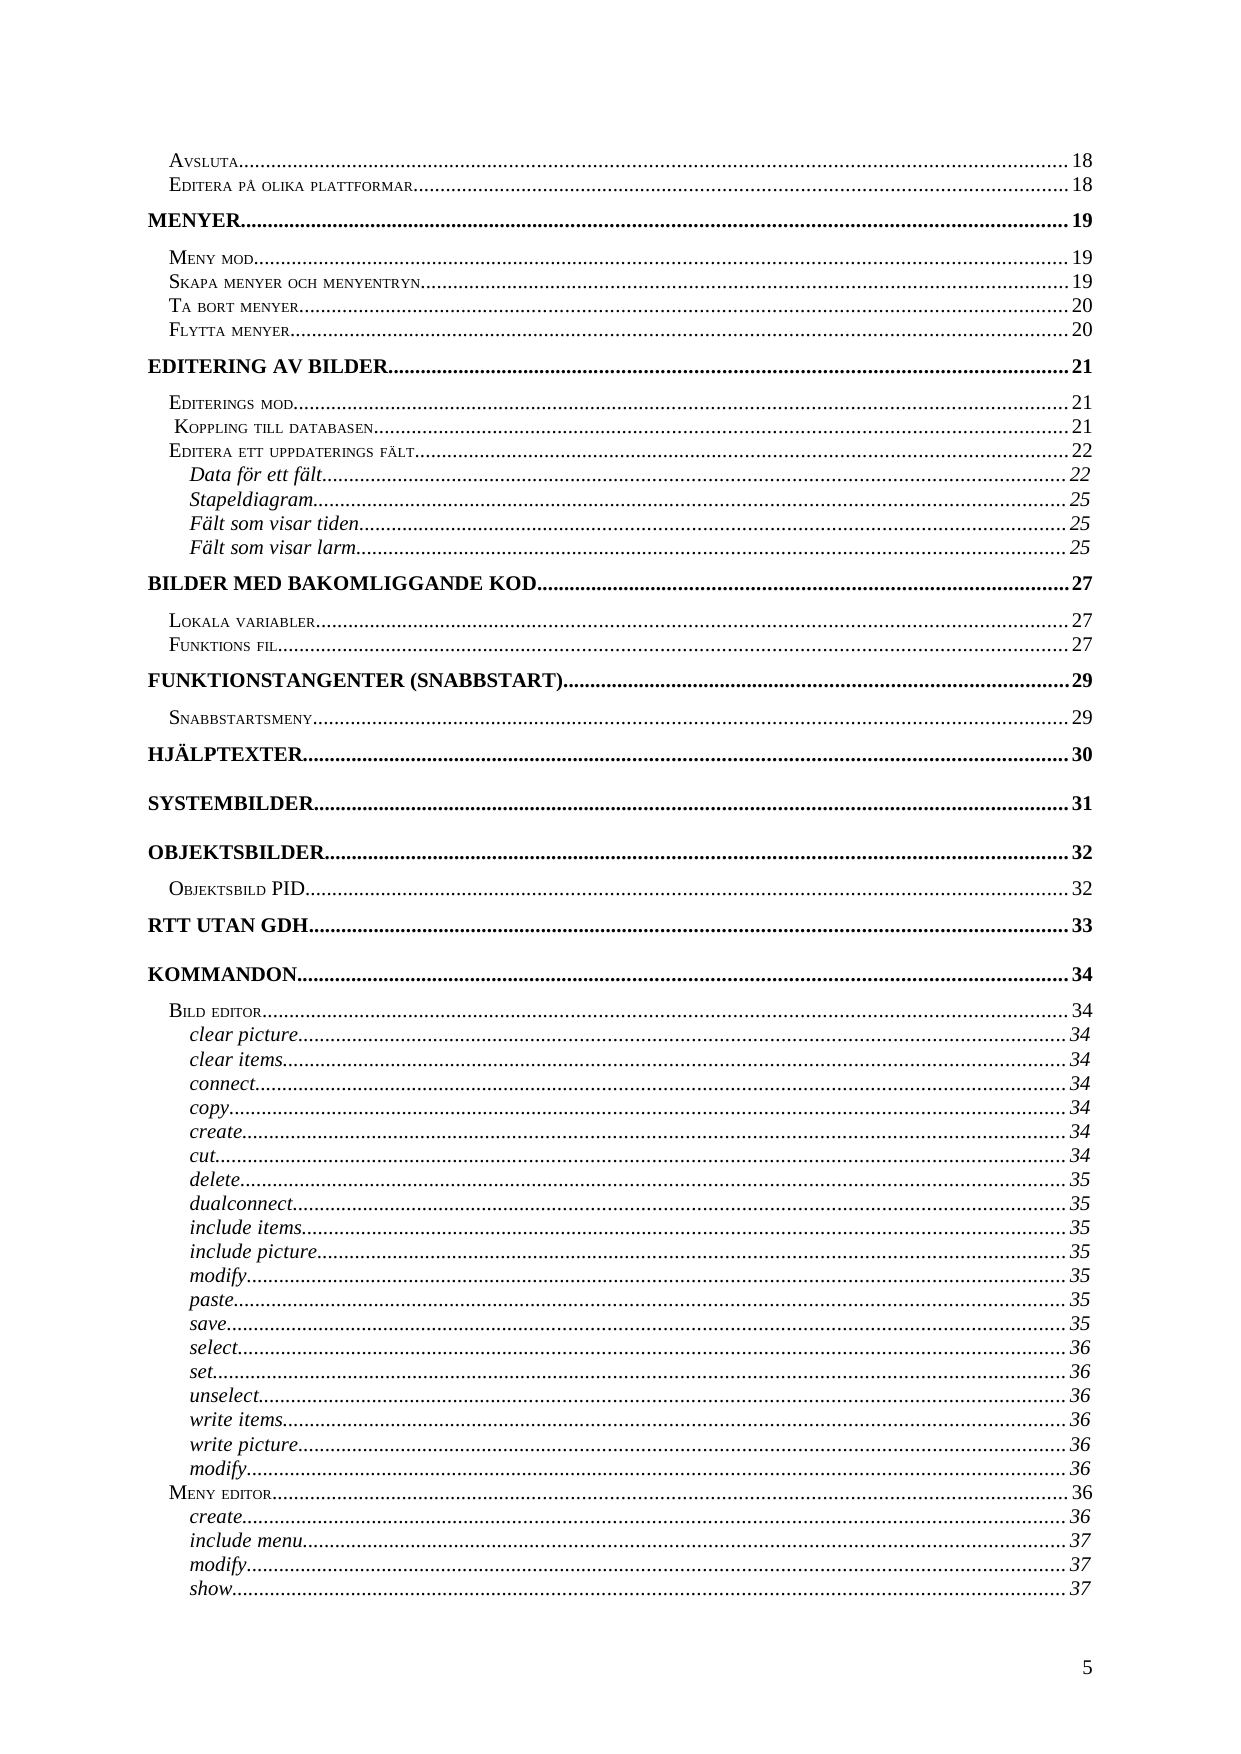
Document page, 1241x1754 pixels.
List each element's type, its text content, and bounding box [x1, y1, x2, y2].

text include items 35 [189, 1215, 1093, 1239]
text create 36 [189, 1503, 1093, 1528]
text Snabbstartsmeny 29 [168, 705, 1093, 729]
text write picture 36 [189, 1431, 1093, 1455]
text Lokala variabler 27 [168, 608, 1093, 632]
text modify 36 [189, 1455, 1093, 1479]
text include menu 37 [189, 1528, 1093, 1552]
text Systembilder 31 [148, 790, 1093, 814]
text connect 34 [189, 1070, 1093, 1094]
text create 34 [189, 1118, 1093, 1143]
text unselect 36 [189, 1383, 1093, 1407]
text clear items 34 [189, 1046, 1093, 1070]
text save 35 [189, 1311, 1093, 1335]
text show 37 [189, 1576, 1093, 1600]
text delete 35 [189, 1167, 1093, 1191]
text Funktions fil 27 [168, 632, 1093, 656]
text Kommandon 34 [148, 962, 1093, 986]
text write items 36 [189, 1407, 1093, 1431]
text Hjälptexter 30 [148, 741, 1093, 765]
text Flytta menyer 20 [168, 317, 1093, 341]
text Editerings mod 21 [168, 390, 1093, 414]
text Editera på olika plattformar 18 [168, 172, 1093, 196]
text Meny editor 36 [168, 1479, 1093, 1503]
text Funktionstangenter (snabbstart) 29 [148, 668, 1093, 692]
text paste 35 [189, 1287, 1093, 1311]
text Fält som visar tiden 25 [189, 510, 1093, 534]
text include picture 35 [189, 1239, 1093, 1263]
text Editera ett uppdaterings fält 22 [168, 438, 1093, 462]
text Meny mod 19 [168, 245, 1093, 269]
text set 36 [189, 1359, 1093, 1383]
text modify 37 [189, 1552, 1093, 1576]
text Avsluta 18 [168, 148, 1093, 172]
text Bild editor 34 [168, 998, 1093, 1022]
text dualconnect 35 [189, 1191, 1093, 1215]
text clear picture 34 [189, 1022, 1093, 1046]
text Bilder med bakomliggande kod 27 [148, 571, 1093, 595]
text Editering av bilder 21 [148, 353, 1093, 378]
text Stapeldiagram 25 [189, 486, 1093, 510]
text Koppling till databasen 21 [168, 414, 1093, 438]
text Data för ett fält 22 [189, 462, 1093, 486]
text Fält som visar larm 25 [189, 534, 1093, 558]
text select 36 [189, 1335, 1093, 1359]
text Objektsbild PID 32 [168, 876, 1093, 900]
text modify 35 [189, 1263, 1093, 1287]
text Skapa menyer och menyentryn 19 [168, 269, 1093, 293]
text Ta bort menyer 20 [168, 293, 1093, 317]
text Objektsbilder 32 [148, 839, 1093, 863]
text cut 34 [189, 1143, 1093, 1167]
text Menyer 19 [148, 208, 1093, 232]
text copy 34 [189, 1094, 1093, 1118]
text Rtt utan gdh 33 [148, 913, 1093, 937]
